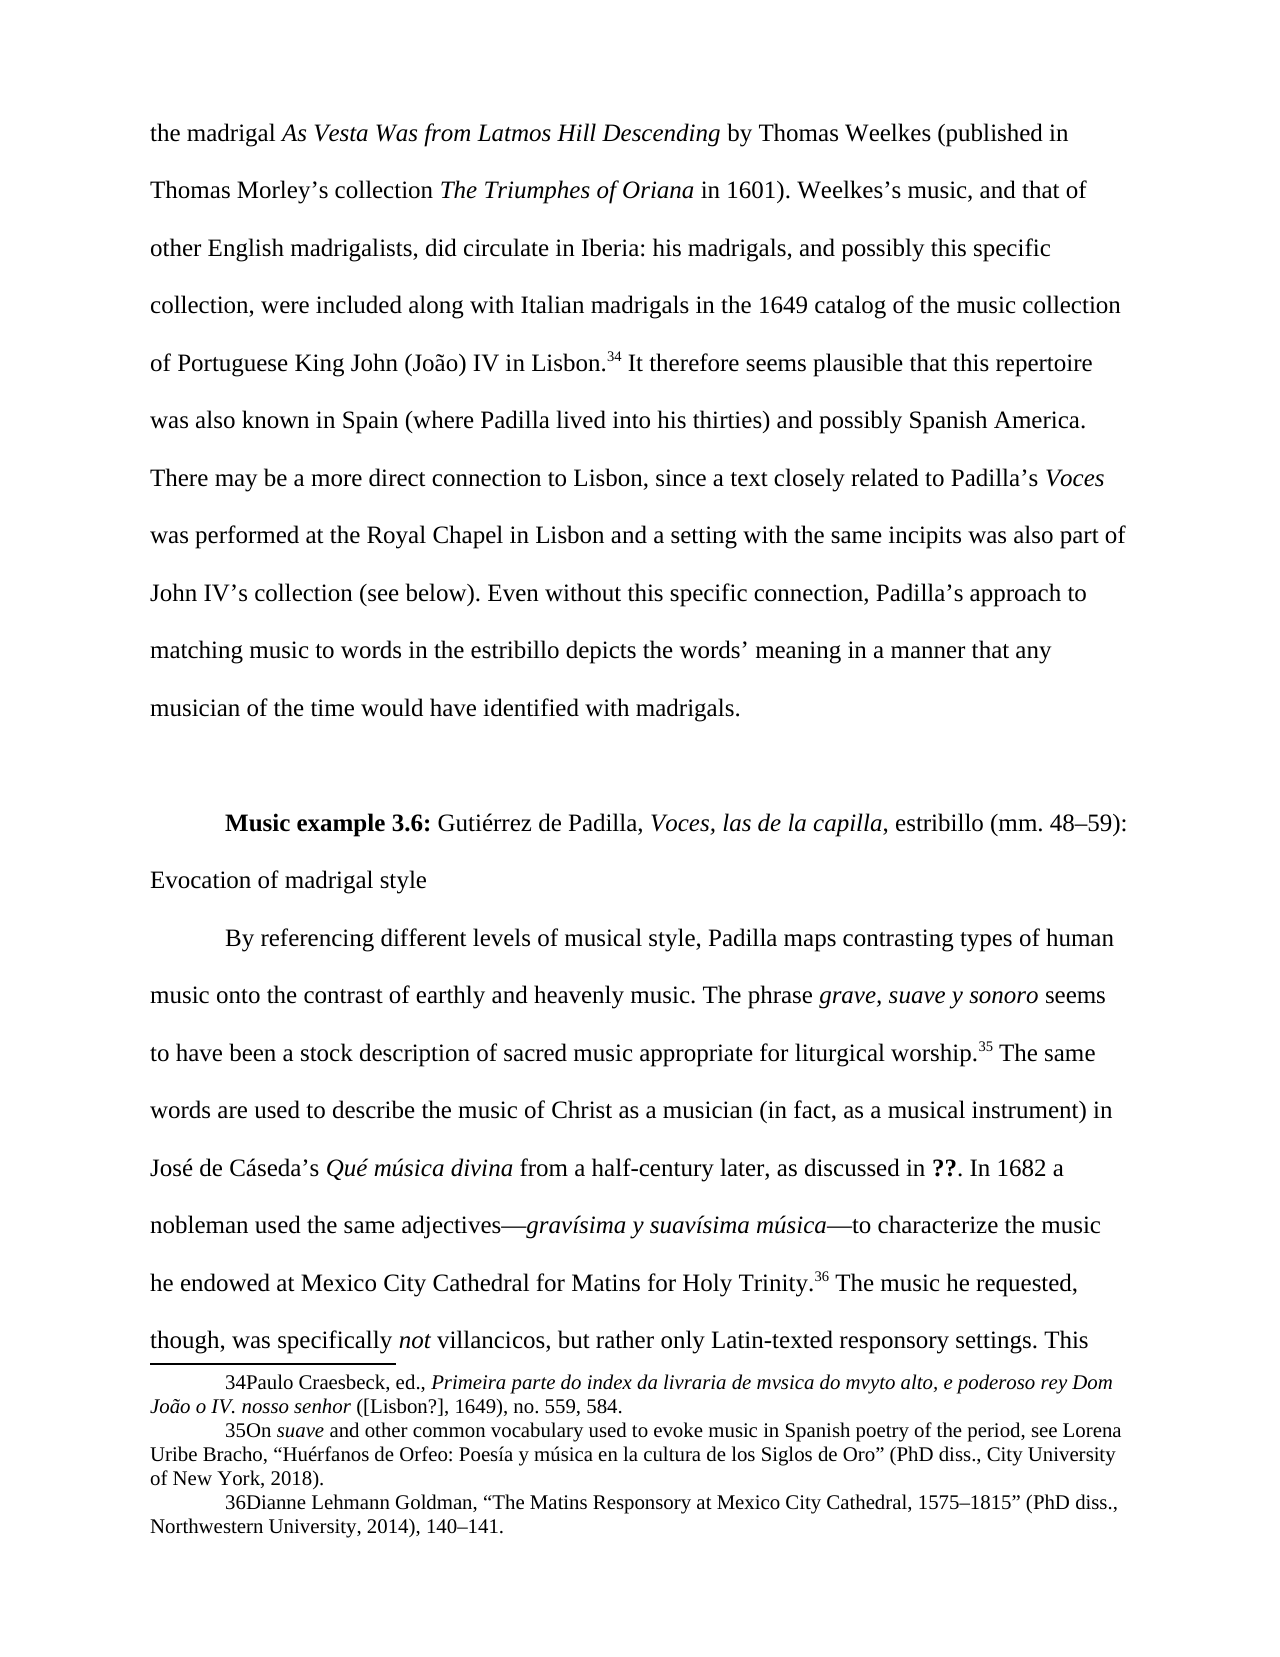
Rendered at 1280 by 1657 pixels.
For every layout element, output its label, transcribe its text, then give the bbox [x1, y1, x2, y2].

text the madrigal As Vesta Was from Latmos Hill Descending by Thomas Weelkes (published in Thomas Morley’s collection The Triumphes of Oriana in 1601). Weelkes’s music, and that of other English madrigalists, did circulate in Iberia: his madrigals, and possibly this specific collection, were included along with Italian madrigals in the 1649 catalog of the music collection of Portuguese King John (João) IV in Lisbon. It therefore seems plausible that this repertoire was also known in Spain (where Padilla lived into his thirties) and possibly Spanish America. There may be a more direct connection to Lisbon, since a text closely related to Padilla’s Voces was performed at the Royal Chapel in Lisbon and a setting with the same incipits was also part of John IV’s collection (see below). Even without this specific connection, Padilla’s approach to matching music to words in the estribillo depicts the words’ meaning in a manner that any musician of the time would have identified with madrigals. [150, 118, 1130, 722]
text Paulo Craesbeck, ed., Primeira parte do index da livraria de mvsica do mvyto alto, e poderoso rey Dom João o IV. nosso senhor ([Lisbon?], 1649), no. 559, 584. [150, 1370, 1130, 1418]
text On suave and other common vocabulary used to evoke music in Spanish poetry of the period, see Lorena Uribe Bracho, “Huérfanos de Orfeo: Poesía y música en la cultura de los Siglos de Oro” (PhD diss., City University of New York, 2018). [150, 1418, 1130, 1490]
text Dianne Lehmann Goldman, “The Matins Responsory at Mexico City Cathedral, 1575–1815” (PhD diss., Northwestern University, 2014), 140–141. [150, 1490, 1130, 1538]
text Music example 3.6: Gutiérrez de Padilla, Voces, las de la capilla, estribillo (mm. 48–59): Evocation of madrigal style [150, 808, 1130, 894]
text By referencing different levels of musical style, Padilla maps contrasting types of human music onto the contrast of earthly and heavenly music. The phrase grave, suave y sonoro seems to have been a stock description of sacred music appropriate for liturgical worship. The same words are used to describe the music of Christ as a musician (in fact, as a musical instrument) in José de Cáseda’s Qué música divina from a half-century later, as discussed in ??. In 1682 a nobleman used the same adjectives—gravísima y suavísima música—to characterize the music he endowed at Mexico City Cathedral for Matins for Holy Trinity. The music he requested, though, was specifically not villancicos, but rather only Latin-texted responsory settings. This [150, 923, 1130, 1354]
